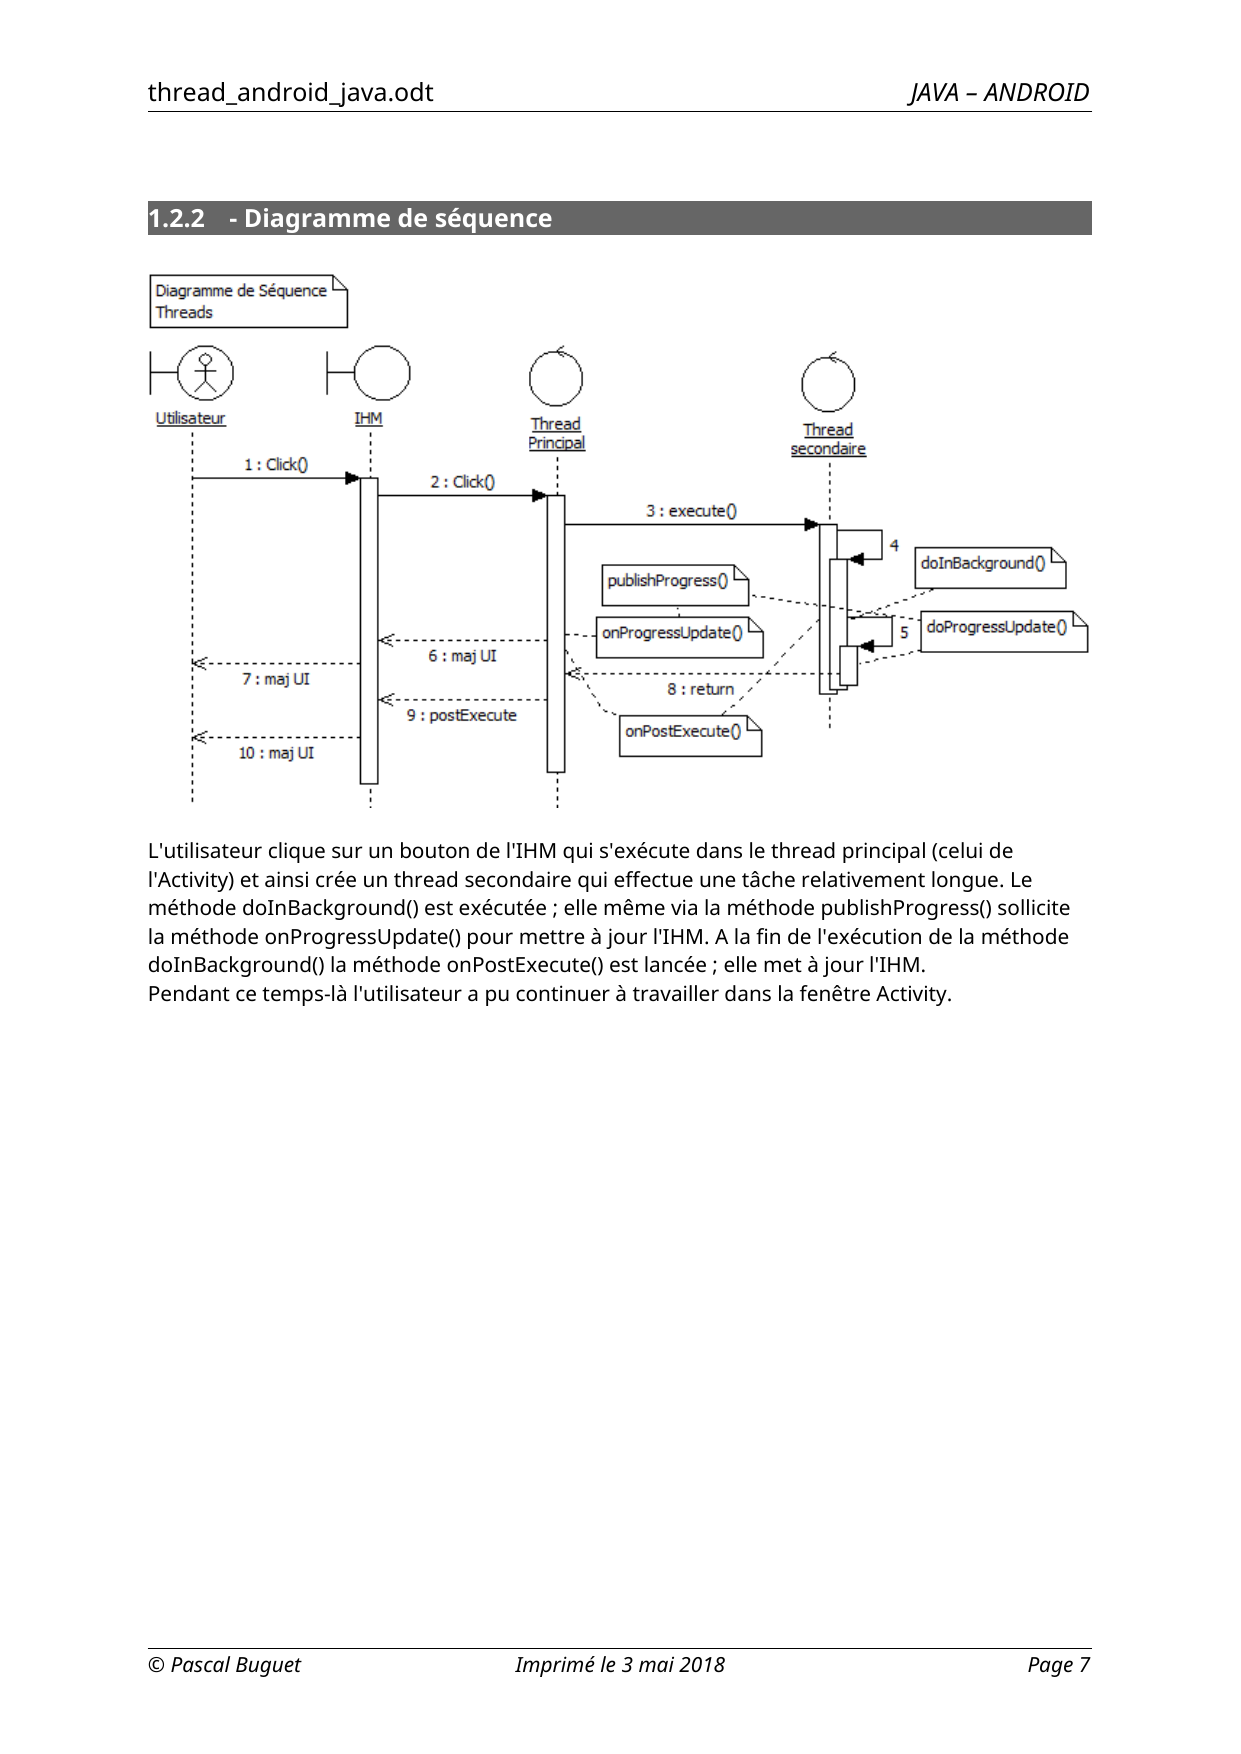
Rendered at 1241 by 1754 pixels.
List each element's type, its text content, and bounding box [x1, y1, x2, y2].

subtitle - Diagramme de séquence [148, 201, 1092, 235]
picture [147, 270, 1093, 808]
text L'utilisateur clique sur un bouton de l'IHM qui s'exécute dans le thread principal (celui de l'Activity) et ainsi crée un thread secondaire qui effectue une tâche relativement longue. Le méthode doInBackground() est exécutée ; elle même via la méthode publishProgress() sollicite la méthode onProgressUpdate() pour mettre à jour l'IHM. A la fin de l'exécution de la méthode doInBackground() la méthode onPostExecute() est lancée ; elle met à jour l'IHM. [148, 836, 1092, 979]
text Pendant ce temps-là l'utilisateur a pu continuer à travailler dans la fenêtre Activity. [148, 979, 1092, 1007]
